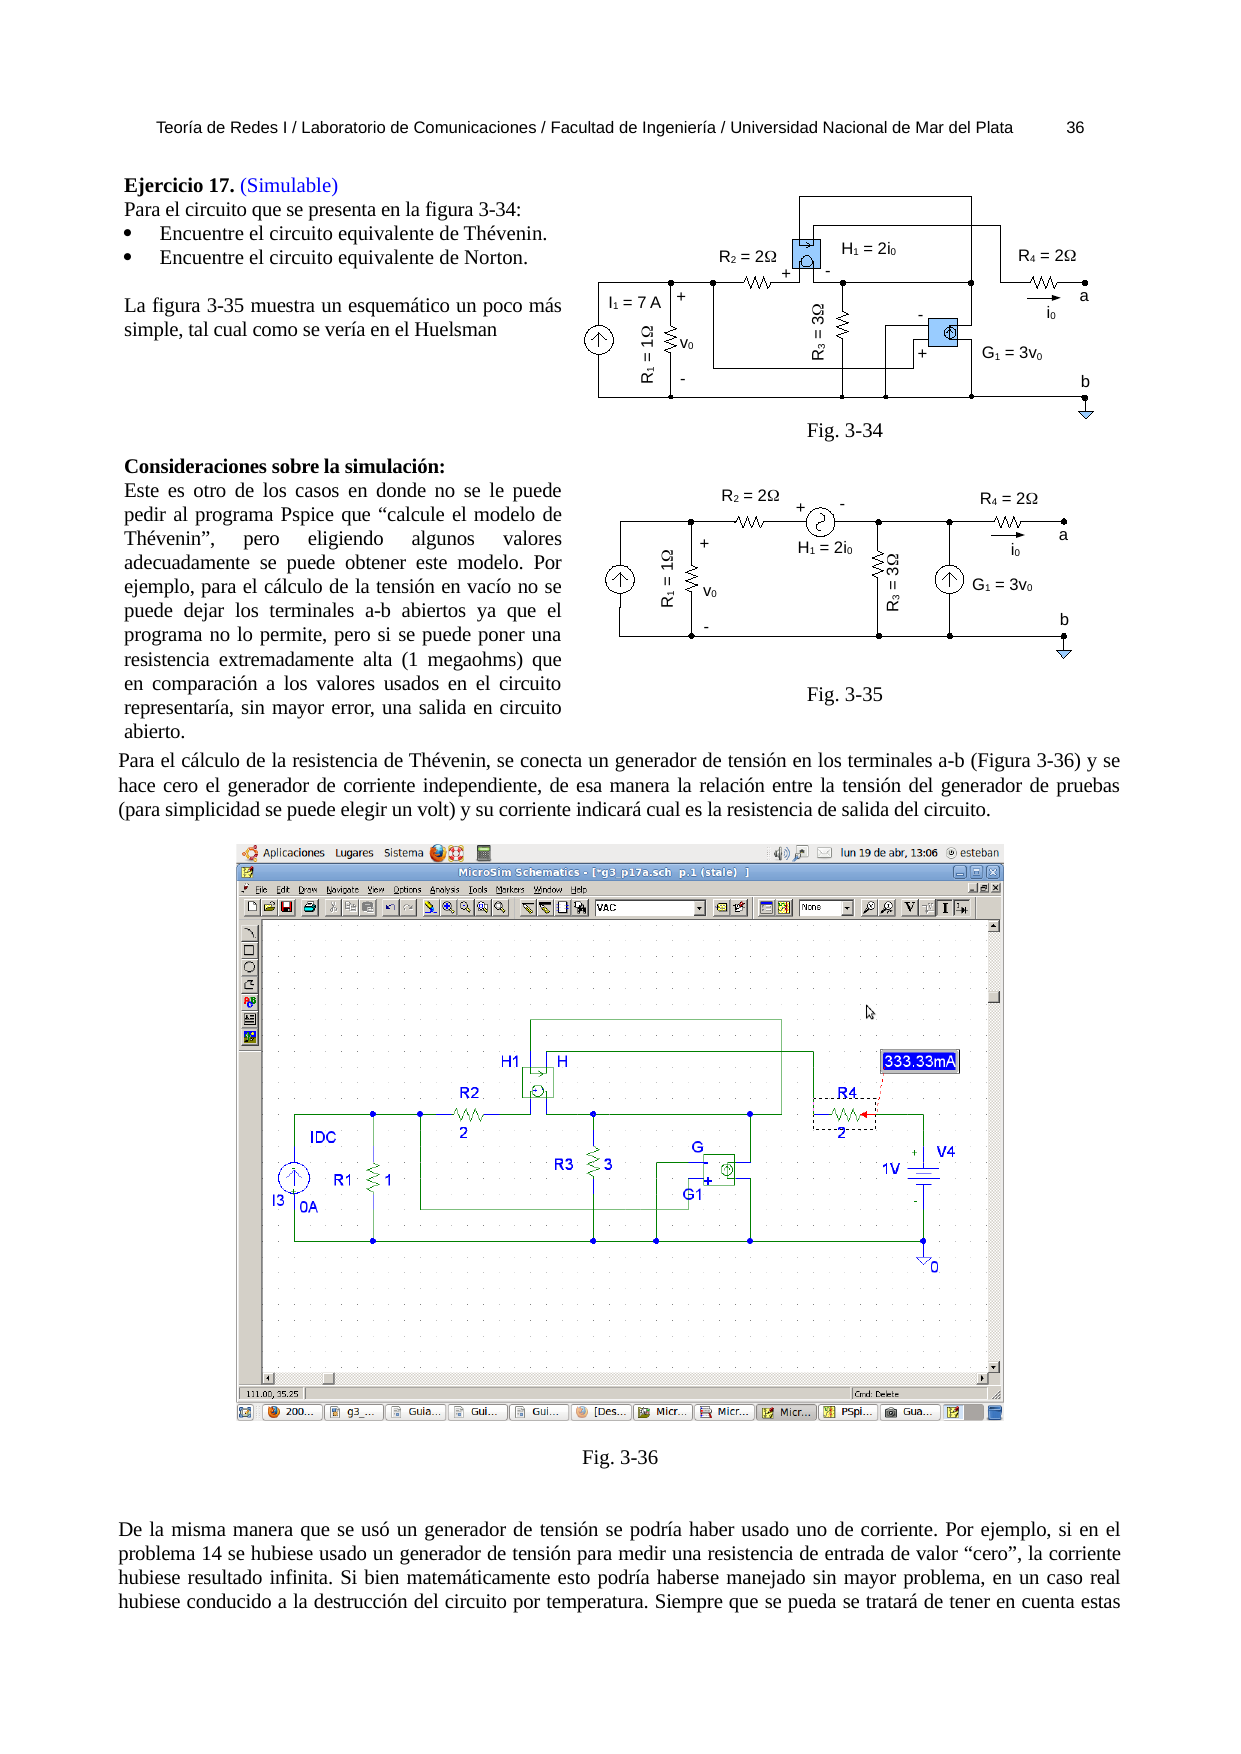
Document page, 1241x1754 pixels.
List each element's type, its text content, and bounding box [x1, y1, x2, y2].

table_header Fig. 3-34 [568, 167, 1122, 448]
table_cell Fig. 3-35 [568, 448, 1122, 748]
text Para el cálculo de la resistencia de Thévenin, se conecta un generador de tensión en los terminales a-b (Figura 3-36) y se hace cero el generador de corriente independiente, de esa manera la relación entre la tensión del generador de pruebas (para simplicidad se puede elegir un volt) y su corriente indicará cual es la resistencia de salida del circuito. [118, 748, 1122, 821]
text Fig. 3-36 [118, 1444, 1122, 1469]
picture [236, 844, 1004, 1421]
text De la misma manera que se usó un generador de tensión se podría haber usado uno de corriente. Por ejemplo, si en el problema 14 se hubiese usado un generador de tensión para medir una resistencia de entrada de valor “cero”, la corriente hubiese resultado infinita. Si bien matemáticamente esto podría haberse manejado sin mayor problema, en un caso real hubiese conducido a la destrucción del circuito por temperatura. Siempre que se pueda se tratará de tener en cuenta estas [118, 1517, 1122, 1613]
table_cell Consideraciones sobre la simulación: Este es otro de los casos en donde no se le puede pedir al programa Pspice que “calcule el modelo de Thévenin”, pero eligiendo algunos valores adecuadamente se puede obtener este modelo. Por ejemplo, para el cálculo de la tensión en vacío no se puede dejar los terminales a-b abiertos ya que el programa no lo permite, pero si se puede poner una resistencia extremadamente alta (1 megaohms) que en comparación a los valores usados en el circuito representaría, sin mayor error, una salida en circuito abierto. [118, 448, 568, 748]
table_header Ejercicio 17. (Simulable) Para el circuito que se presenta en la figura 3-34: Encuentre el circuito equivalente de Thévenin. Encuentre el circuito equivalente de Norton. La figura 3-35 muestra un esquemático un poco más simple, tal cual como se vería en el Huelsman [118, 167, 568, 448]
